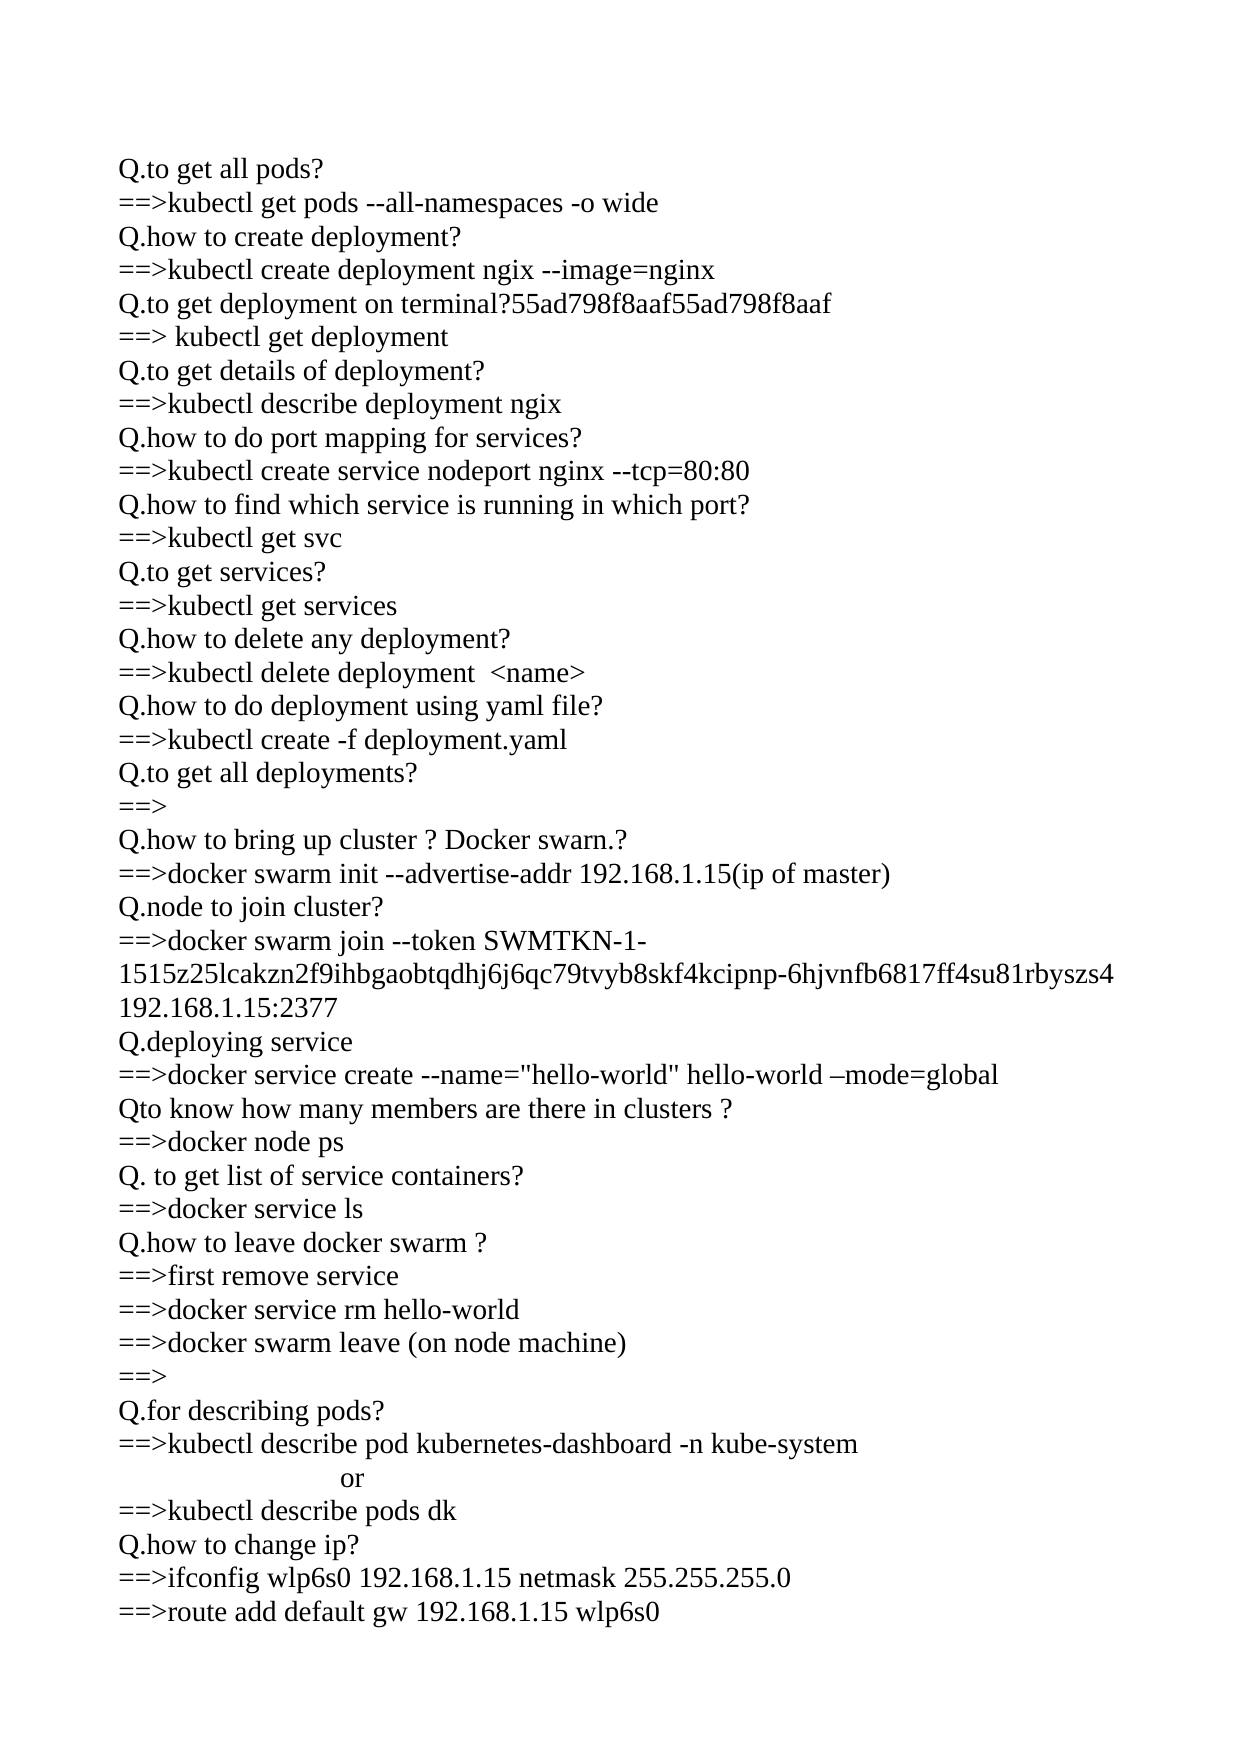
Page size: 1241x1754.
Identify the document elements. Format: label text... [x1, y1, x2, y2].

text Q.how to bring up cluster ? Docker swarn.? [118, 822, 1122, 856]
text ==>first remove service [118, 1258, 1122, 1292]
text ==>kubectl delete deployment <name> [118, 655, 1122, 688]
text Q.how to change ip? [118, 1527, 1122, 1560]
text Q.to get details of deployment? [118, 353, 1122, 386]
text Q.how to do port mapping for services? [118, 420, 1122, 453]
text ==>kubectl create service nodeport nginx --tcp=80:80 [118, 453, 1122, 487]
text ==>docker node ps [118, 1124, 1122, 1158]
text Q.for describing pods? [118, 1393, 1122, 1426]
text or [118, 1460, 1122, 1493]
text ==>route add default gw 192.168.1.15 wlp6s0 [118, 1594, 1122, 1627]
text ==> kubectl get deployment [118, 319, 1122, 353]
text Q.node to join cluster? [118, 889, 1122, 923]
text ==>kubectl describe pods dk [118, 1493, 1122, 1527]
text Q.to get all pods? [118, 152, 1122, 185]
text ==>kubectl create deployment ngix --image=nginx [118, 252, 1122, 286]
text ==>ifconfig wlp6s0 192.168.1.15 netmask 255.255.255.0 [118, 1560, 1122, 1594]
text Q.to get services? [118, 554, 1122, 588]
text Q.how to leave docker swarm ? [118, 1225, 1122, 1258]
text Q.deploying service [118, 1024, 1122, 1057]
text Q.to get all deployments? [118, 755, 1122, 789]
text Q. to get list of service containers? [118, 1158, 1122, 1191]
text Q.how to find which service is running in which port? [118, 487, 1122, 521]
text ==>docker service ls [118, 1191, 1122, 1225]
text ==>docker service create --name="hello-world" hello-world –mode=global [118, 1057, 1122, 1091]
text ==>docker swarm join --token SWMTKN-1-1515z25lcakzn2f9ihbgaobtqdhj6j6qc79tvyb8skf4kcipnp-6hjvnfb6817ff4su81rbyszs4 192.168.1.15:2377 [118, 923, 1122, 1024]
text Q.how to create deployment? [118, 219, 1122, 252]
text ==>kubectl describe deployment ngix [118, 386, 1122, 420]
text ==>docker swarm init --advertise-addr 192.168.1.15(ip of master) [118, 856, 1122, 889]
text ==>kubectl describe pod kubernetes-dashboard -n kube-system [118, 1426, 1122, 1460]
text ==> [118, 789, 1122, 822]
text ==> [118, 1359, 1122, 1393]
text ==>kubectl create -f deployment.yaml [118, 722, 1122, 755]
text Qto know how many members are there in clusters ? [118, 1091, 1122, 1124]
text ==>kubectl get pods --all-namespaces -o wide [118, 185, 1122, 219]
text Q.how to do deployment using yaml file? [118, 688, 1122, 722]
text ==>docker swarm leave (on node machine) [118, 1326, 1122, 1359]
text ==>docker service rm hello-world [118, 1292, 1122, 1326]
text ==>kubectl get svc [118, 521, 1122, 554]
text Q.to get deployment on terminal?55ad798f8aaf55ad798f8aaf [118, 286, 1122, 319]
text Q.how to delete any deployment? [118, 621, 1122, 655]
text ==>kubectl get services [118, 588, 1122, 621]
